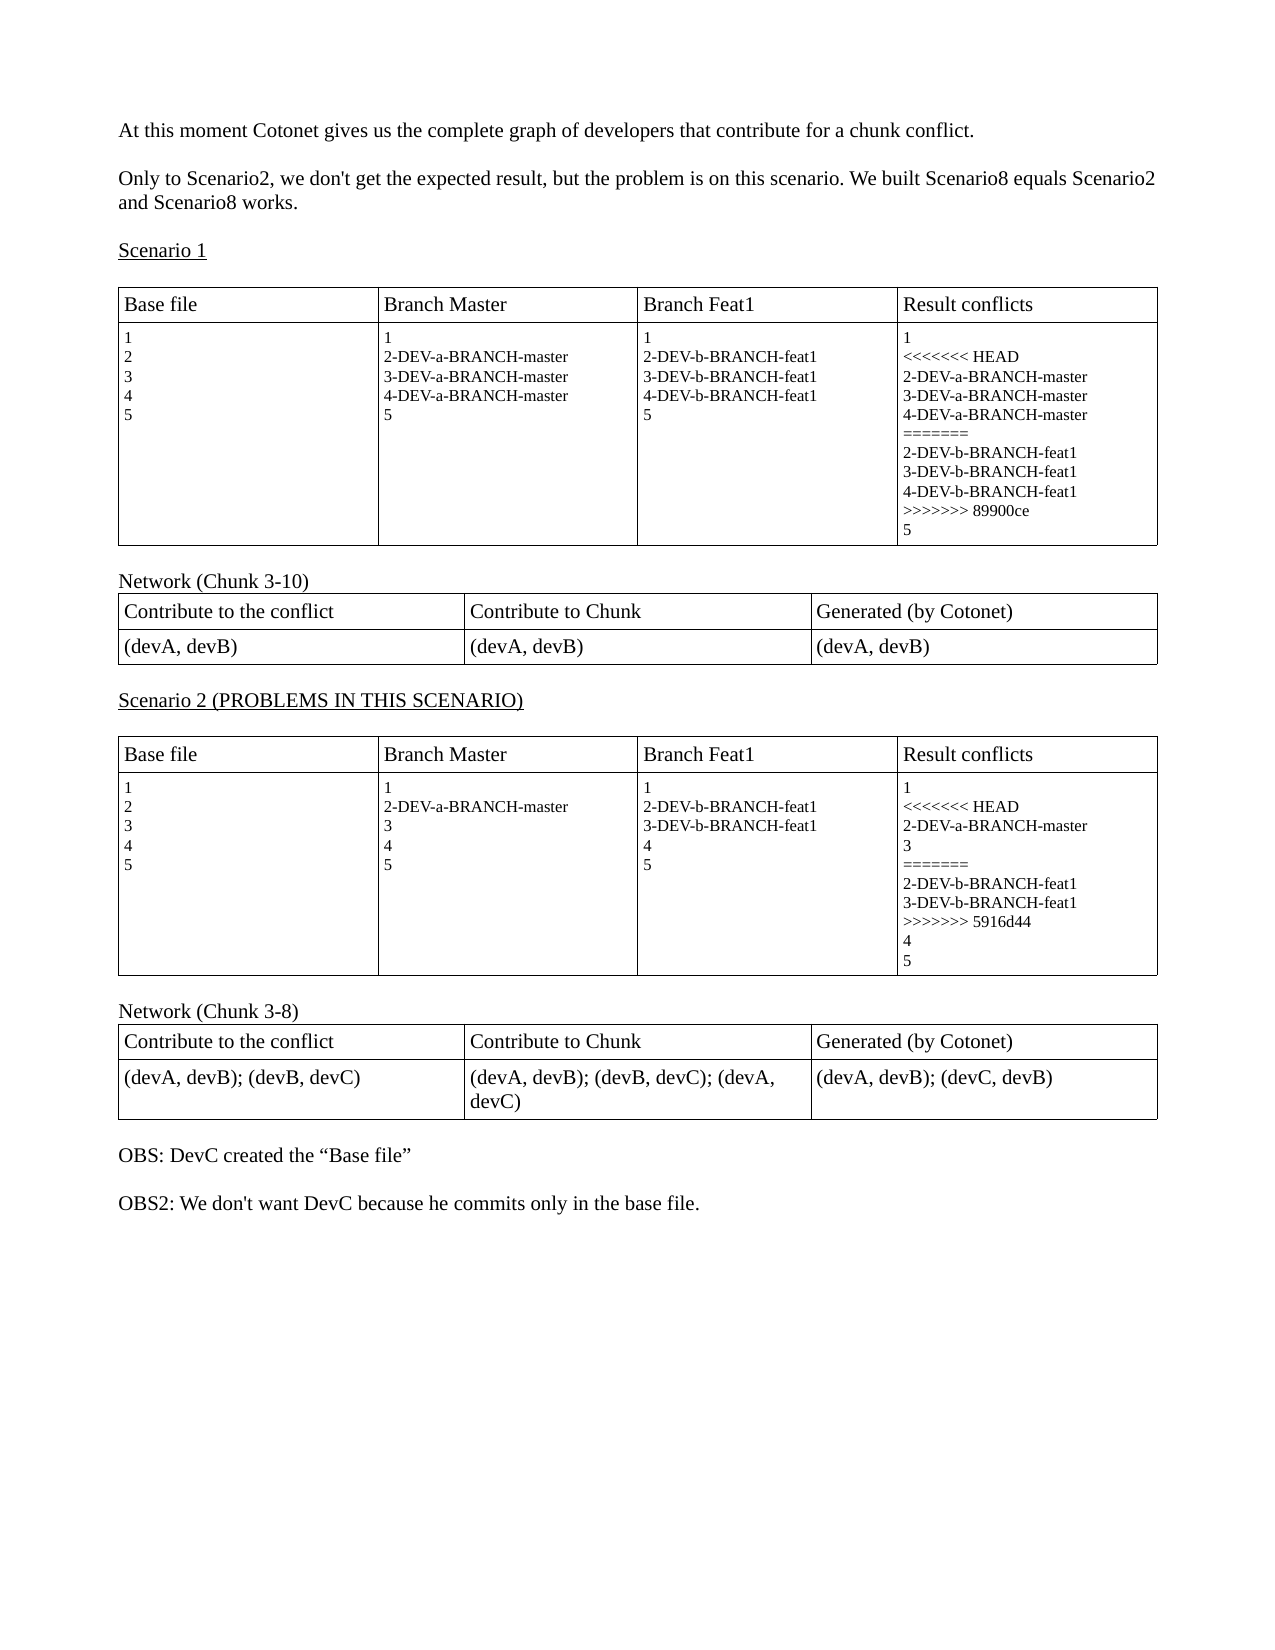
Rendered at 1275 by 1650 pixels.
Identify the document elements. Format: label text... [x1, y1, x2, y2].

table_header Branch Master [379, 737, 637, 772]
table_cell 1 <<<<<<< HEAD 2-DEV-a-BRANCH-master 3-DEV-a-BRANCH-master 4-DEV-a-BRANCH-master ======= 2-DEV-b-BRANCH-feat1 3-DEV-b-BRANCH-feat1 4-DEV-b-BRANCH-feat1 >>>>>>> 89900ce 5 [898, 323, 1157, 544]
table_cell (devA, devB) [119, 630, 464, 664]
table_cell (devA, devB); (devB, devC) [119, 1060, 464, 1119]
table_cell (devA, devB); (devB, devC); (devA, devC) [465, 1060, 811, 1119]
table_cell 1 2-DEV-a-BRANCH-master 3 4 5 [379, 773, 637, 975]
table_header Contribute to Chunk [465, 1025, 811, 1059]
table_header Branch Master [379, 288, 637, 322]
table_cell 1 2-DEV-b-BRANCH-feat1 3-DEV-b-BRANCH-feat1 4-DEV-b-BRANCH-feat1 5 [638, 323, 897, 544]
text OBS2: We don't want DevC because he commits only in the base file. [118, 1191, 1157, 1215]
table_header Contribute to the conflict [119, 594, 464, 628]
table_header Generated (by Cotonet) [812, 594, 1157, 628]
table_cell 1 2 3 4 5 [119, 323, 378, 544]
table_header Base file [119, 288, 378, 322]
table_header Result conflicts [898, 288, 1157, 322]
text OBS: DevC created the “Base file” [118, 1143, 1157, 1167]
table_cell 1 2-DEV-a-BRANCH-master 3-DEV-a-BRANCH-master 4-DEV-a-BRANCH-master 5 [379, 323, 637, 544]
table_header Generated (by Cotonet) [812, 1025, 1157, 1059]
text Network (Chunk 3-10) [118, 569, 1157, 593]
table_cell 1 2-DEV-b-BRANCH-feat1 3-DEV-b-BRANCH-feat1 4 5 [638, 773, 897, 975]
text Only to Scenario2, we don't get the expected result, but the problem is on this scenario. We built Scenario8 equals Scenario2 and Scenario8 works. [118, 166, 1157, 214]
table_header Contribute to the conflict [119, 1025, 464, 1059]
table_header Branch Feat1 [638, 288, 897, 322]
text Network (Chunk 3-8) [118, 999, 1157, 1023]
table_cell (devA, devB); (devC, devB) [812, 1060, 1157, 1119]
table_header Contribute to Chunk [465, 594, 811, 628]
text Scenario 2 (PROBLEMS IN THIS SCENARIO) [118, 688, 1157, 712]
table_header Branch Feat1 [638, 737, 897, 772]
table_cell (devA, devB) [465, 630, 811, 664]
table_cell 1 <<<<<<< HEAD 2-DEV-a-BRANCH-master 3 ======= 2-DEV-b-BRANCH-feat1 3-DEV-b-BRANCH-feat1 >>>>>>> 5916d44 4 5 [898, 773, 1157, 975]
table_cell 1 2 3 4 5 [119, 773, 378, 975]
text Scenario 1 [118, 238, 1157, 262]
table_cell (devA, devB) [812, 630, 1157, 664]
table_header Base file [119, 737, 378, 772]
text At this moment Cotonet gives us the complete graph of developers that contribute for a chunk conflict. [118, 118, 1157, 142]
table_header Result conflicts [898, 737, 1157, 772]
